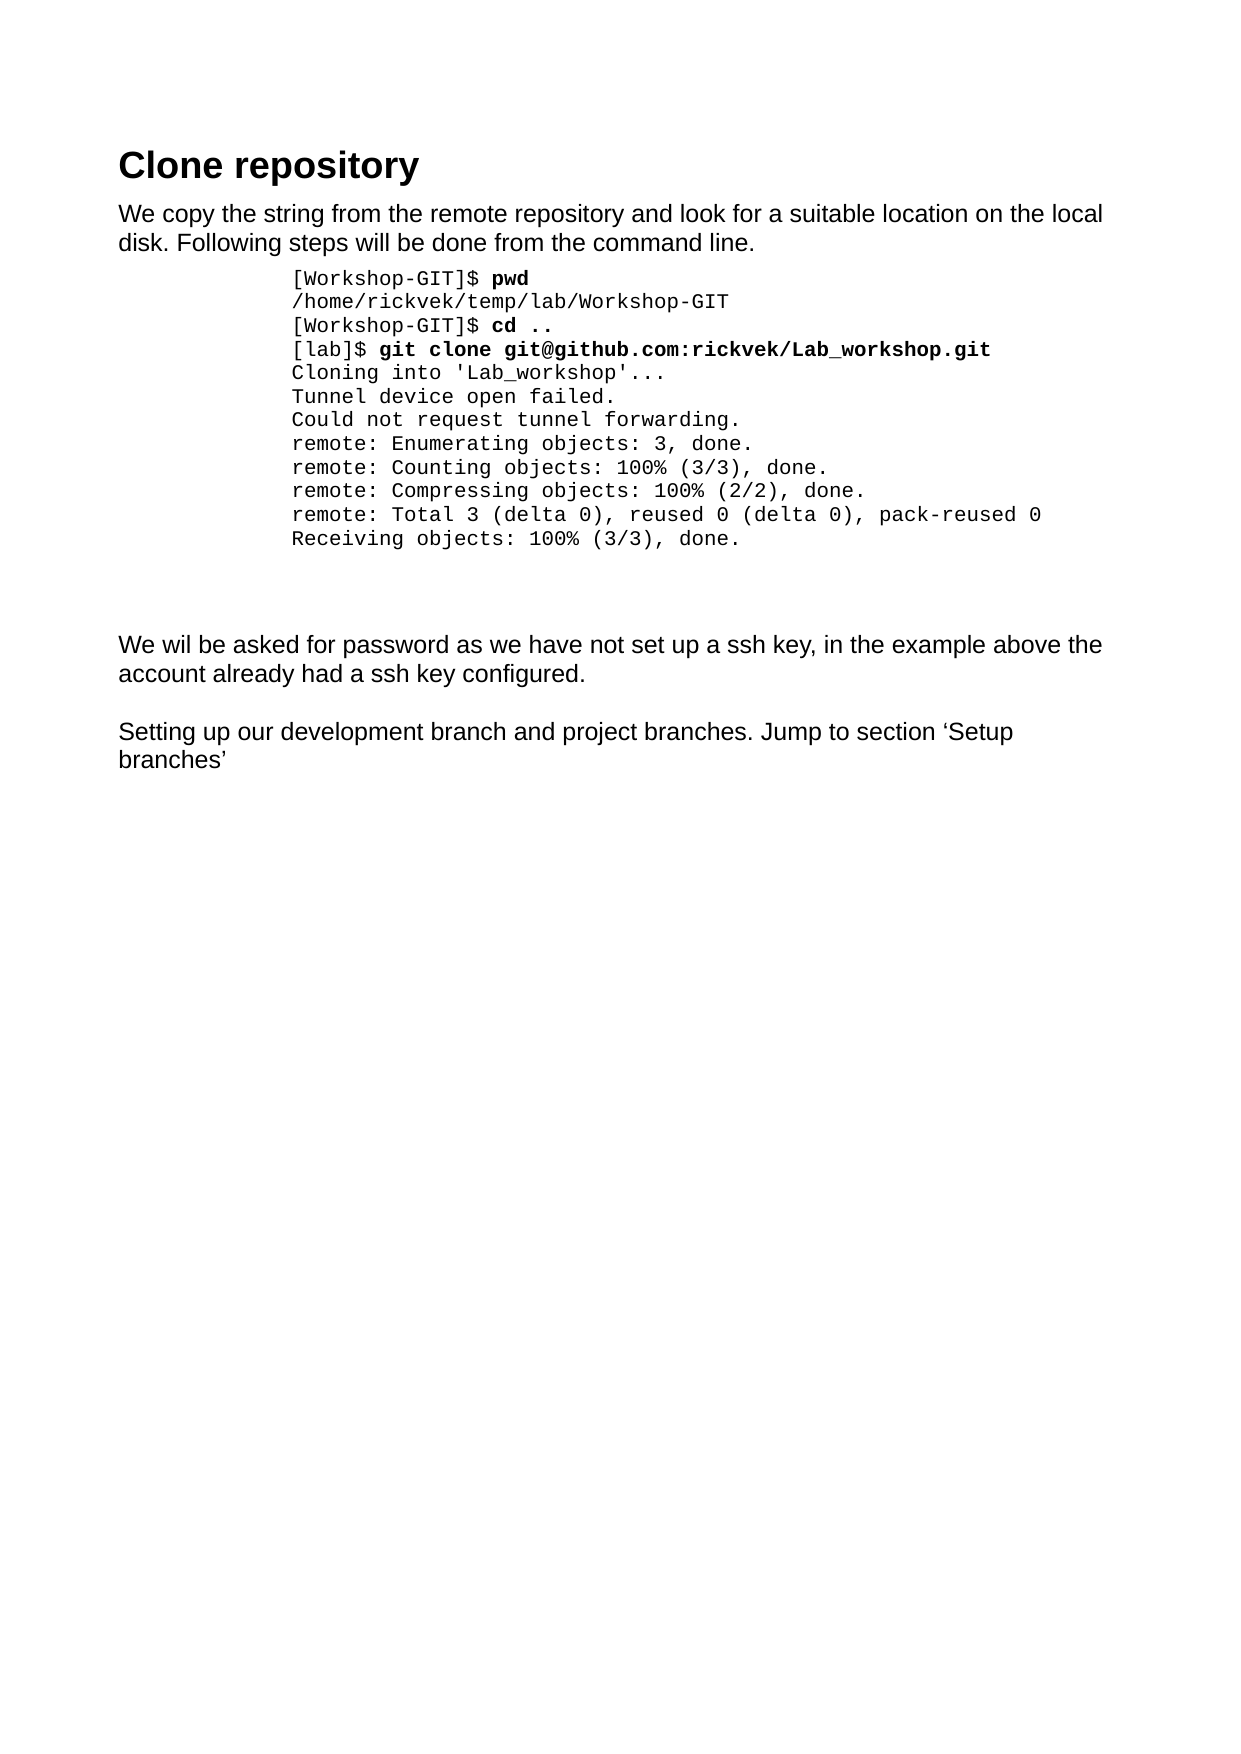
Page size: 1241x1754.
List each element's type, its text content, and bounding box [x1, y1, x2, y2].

text Setting up our development branch and project branches. Jump to section ‘Setup branches’ [118, 717, 1122, 774]
subtitle Clone repository [118, 143, 1122, 187]
text We copy the string from the remote repository and look for a suitable location on the local disk. Following steps will be done from the command line. [118, 199, 1122, 257]
text We wil be asked for password as we have not set up a ssh key, in the example above the account already had a ssh key configured. [118, 631, 1122, 688]
